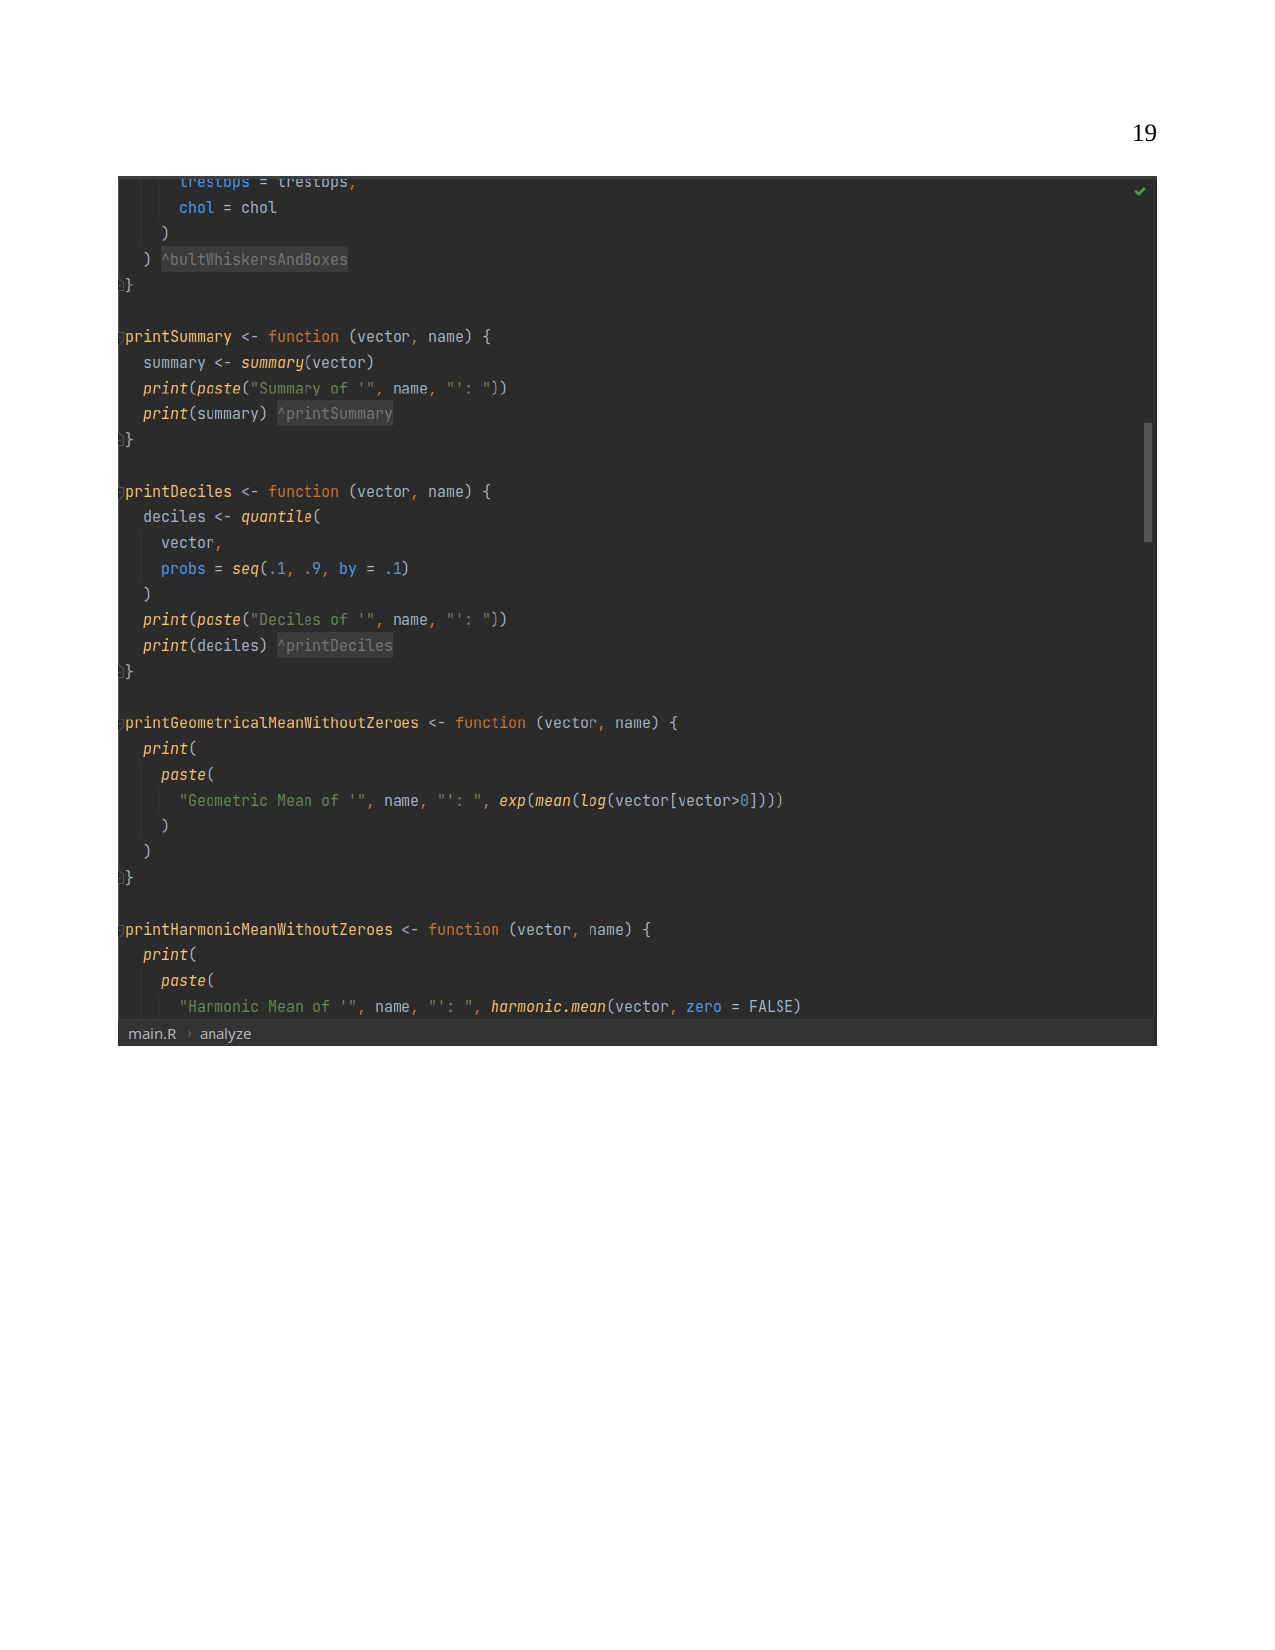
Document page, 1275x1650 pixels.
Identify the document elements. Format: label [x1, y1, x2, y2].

picture [118, 176, 1157, 1046]
